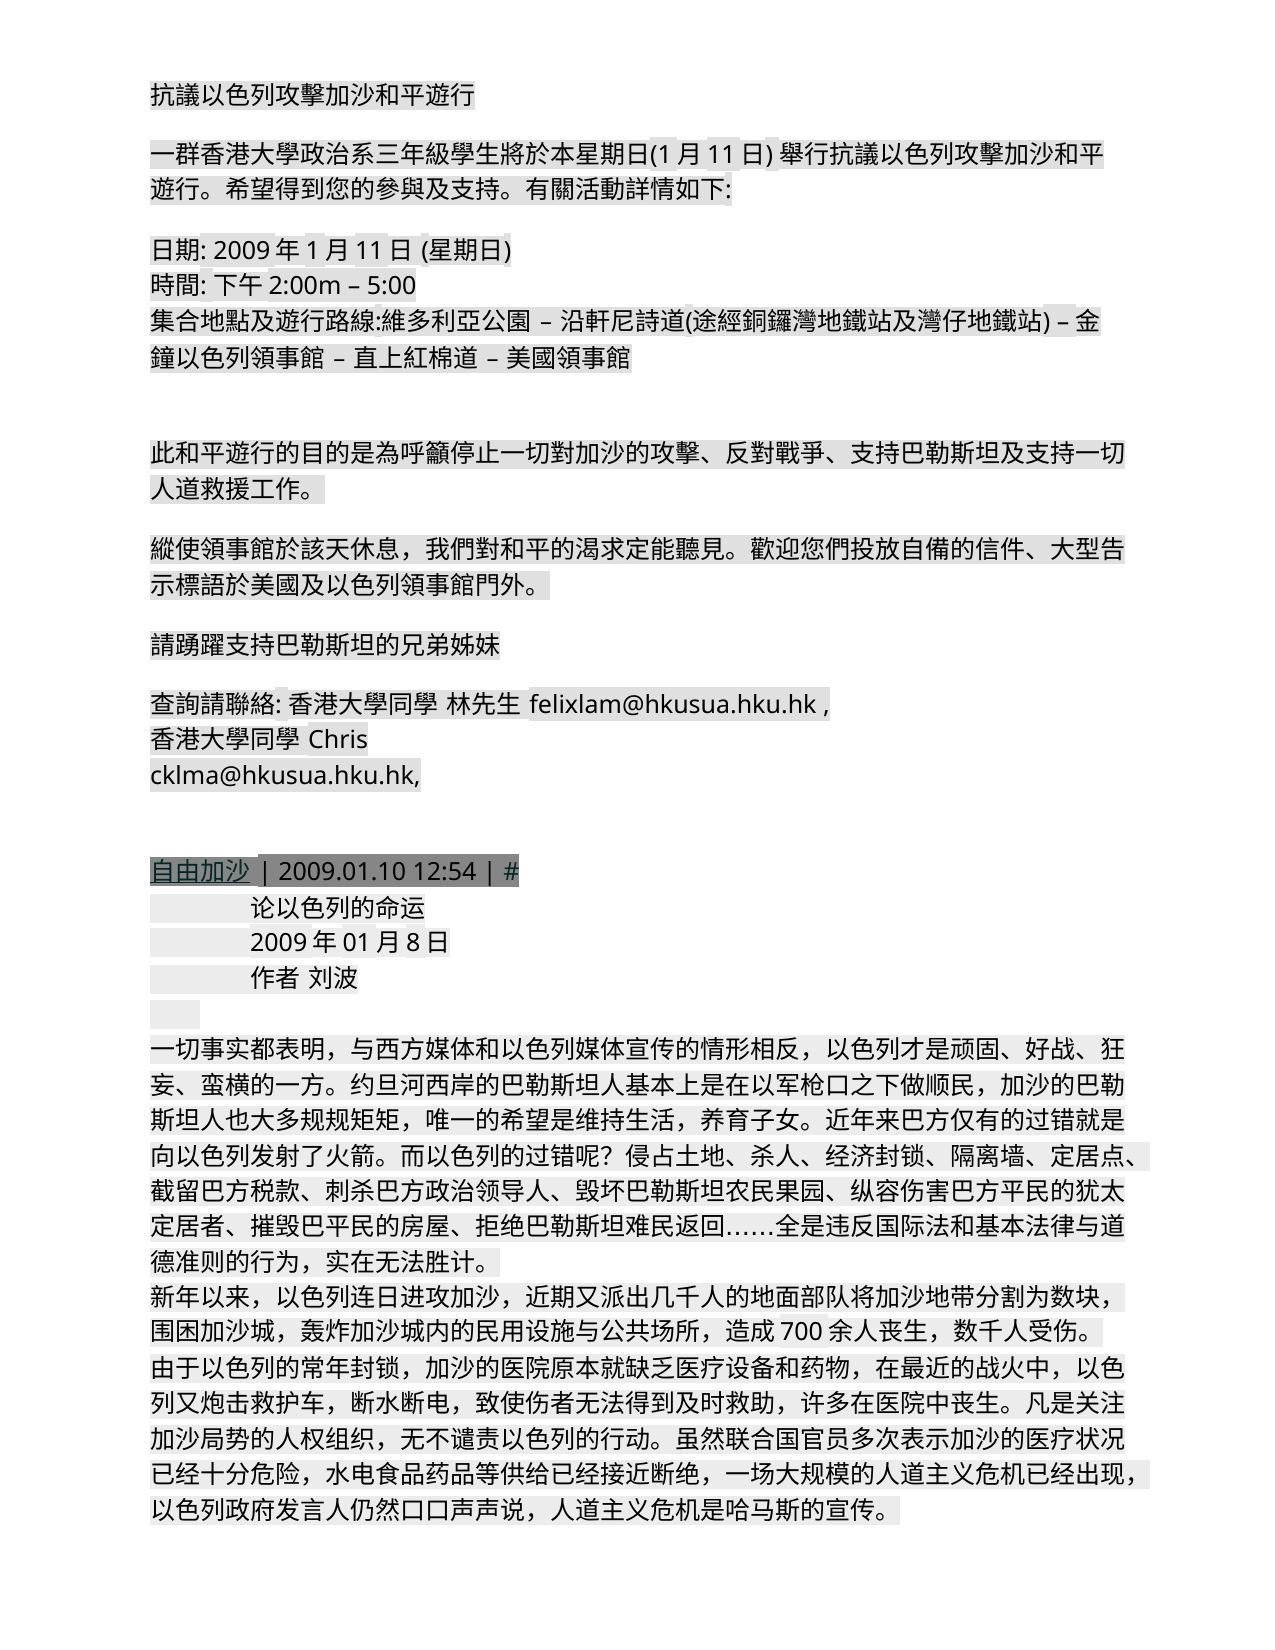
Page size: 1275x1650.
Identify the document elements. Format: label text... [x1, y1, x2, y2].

text 一群香港大學政治系三年級學生將於本星期日(1月11日) 舉行抗議以色列攻擊加沙和平遊行。希望得到您的參與及支持。有關活動詳情如下: [150, 135, 1125, 206]
text 论以色列的命运 2009年01月8日 作者 刘波 一切事实都表明，与西方媒体和以色列媒体宣传的情形相反，以色列才是顽固、好战、狂妄、蛮横的一方。约旦河西岸的巴勒斯坦人基本上是在以军枪口之下做顺民，加沙的巴勒斯坦人也大多规规矩矩，唯一的希望是维持生活，养育子女。近年来巴方仅有的过错就是向以色列发射了火箭。而以色列的过错呢？侵占土地、杀人、经济封锁、隔离墙、定居点、截留巴方税款、刺杀巴方政治领导人、毁坏巴勒斯坦农民果园、纵容伤害巴方平民的犹太定居者、摧毁巴平民的房屋、拒绝巴勒斯坦难民返回……全是违反国际法和基本法律与道德准则的行为，实在无法胜计。 新年以来，以色列连日进攻加沙，近期又派出几千人的地面部队将加沙地带分割为数块，围困加沙城，轰炸加沙城内的民用设施与公共场所，造成700余人丧生，数千人受伤。由于以色列的常年封锁，加沙的医院原本就缺乏医疗设备和药物，在最近的战火中，以色列又炮击救护车，断水断电，致使伤者无法得到及时救助，许多在医院中丧生。凡是关注加沙局势的人权组织，无不谴责以色列的行动。虽然联合国官员多次表示加沙的医疗状况已经十分危险，水电食品药品等供给已经接近断绝，一场大规模的人道主义危机已经出现，以色列政府发言人仍然口口声声说，人道主义危机是哈马斯的宣传。 [150, 887, 1125, 1525]
text 此和平遊行的目的是為呼籲停止一切對加沙的攻擊、反對戰爭、支持巴勒斯坦及支持一切人道救援工作。 [150, 433, 1125, 504]
text 請踴躍支持巴勒斯坦的兄弟姊妹 [150, 625, 1125, 660]
text 抗議以色列攻擊加沙和平遊行 [150, 75, 1125, 110]
text 自由加沙 | 2009.01.10 12:54 | # [150, 852, 1125, 887]
text 縱使領事館於該天休息，我們對和平的渴求定能聽見。歡迎您們投放自備的信件、大型告示標語於美國及以色列領事館門外。 [150, 529, 1125, 600]
text 日期: 2009年1月11日 (星期日) 時間: 下午2:00m – 5:00 集合地點及遊行路線:維多利亞公園 – 沿軒尼詩道(途經銅鑼灣地鐵站及灣仔地鐵站) – 金鐘以色列領事館 – 直上紅棉道 – 美國領事館 [150, 231, 1125, 408]
text 查詢請聯絡: 香港大學同學 林先生 felixlam@hkusua.hku.hk , 香港大學同學 Chris cklma@hkusua.hku.hk, [150, 685, 1125, 827]
